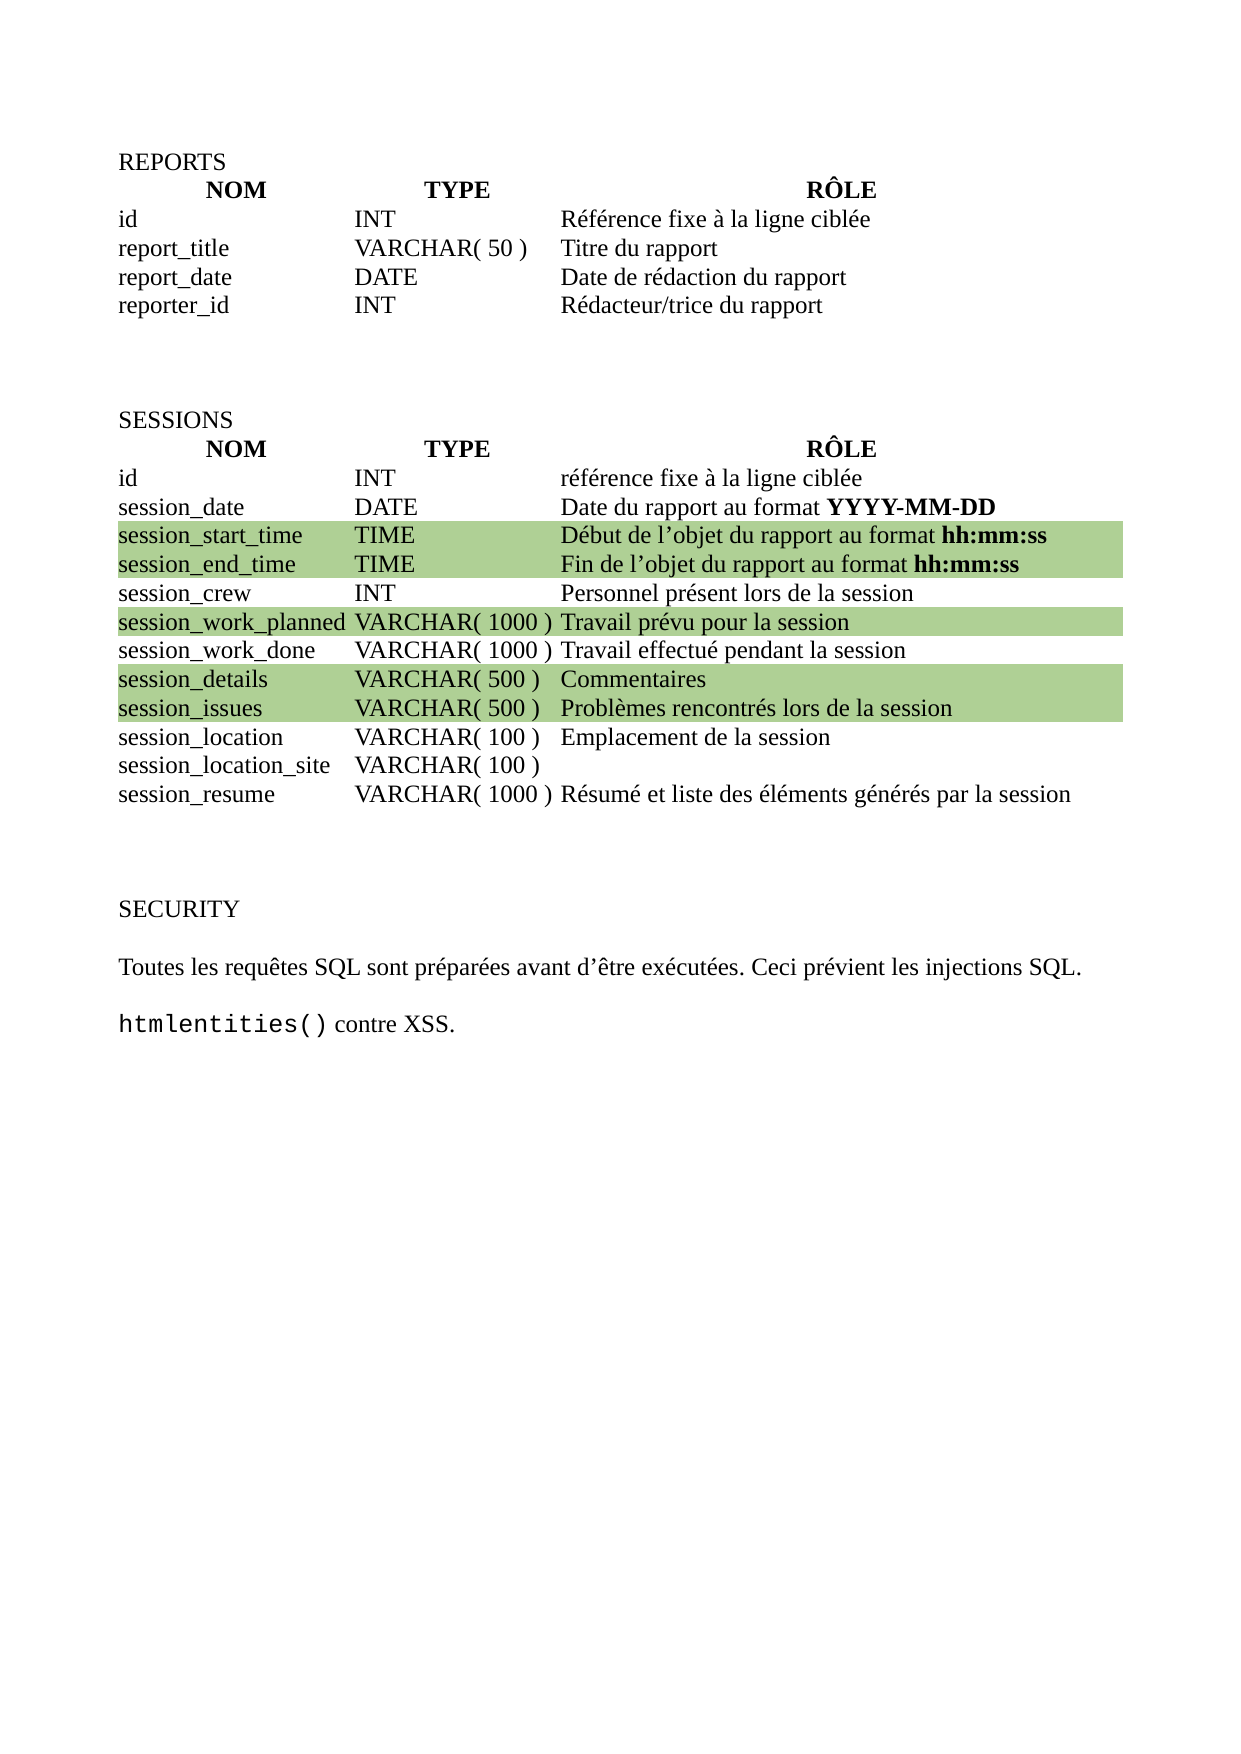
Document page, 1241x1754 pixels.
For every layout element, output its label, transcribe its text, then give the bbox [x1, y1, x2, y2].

text SECURITY [118, 894, 1122, 923]
table_cell session_crew [118, 578, 354, 607]
table_header RÔLE [560, 434, 1123, 463]
table_header TYPE [354, 176, 560, 204]
table_cell report_title [118, 233, 354, 262]
table_cell INT [354, 463, 560, 492]
table_header NOM [118, 434, 354, 463]
table_cell Travail effectué pendant la session [560, 636, 1123, 664]
table_cell Emplacement de la session [560, 722, 1123, 751]
table_cell session_work_done [118, 636, 354, 664]
table_cell VARCHAR( 100 ) [354, 722, 560, 751]
table_cell VARCHAR( 100 ) [354, 751, 560, 779]
table_cell VARCHAR( 1000 ) [354, 636, 560, 664]
table_header TYPE [354, 434, 560, 463]
table_cell INT [354, 291, 560, 319]
table_cell report_date [118, 262, 354, 291]
table_cell VARCHAR( 500 ) [354, 693, 560, 722]
table_cell INT [354, 204, 560, 233]
table_cell TIME [354, 521, 560, 549]
text Toutes les requêtes SQL sont préparées avant d’être exécutées. Ceci prévient les injections SQL. [118, 952, 1122, 981]
table_cell Titre du rapport [560, 233, 1123, 262]
table_cell INT [354, 578, 560, 607]
table_cell Date de rédaction du rapport [560, 262, 1123, 291]
table_cell Fin de l’objet du rapport au format hh:mm:ss [560, 549, 1123, 578]
table_cell session_issues [118, 693, 354, 722]
table_cell VARCHAR( 50 ) [354, 233, 560, 262]
table_cell id [118, 463, 354, 492]
table_cell session_details [118, 664, 354, 693]
table_cell VARCHAR( 500 ) [354, 664, 560, 693]
table_cell session_work_planned [118, 607, 354, 636]
table_cell session_location_site [118, 751, 354, 779]
table_cell session_end_time [118, 549, 354, 578]
table_cell VARCHAR( 1000 ) [354, 607, 560, 636]
table_cell Problèmes rencontrés lors de la session [560, 693, 1123, 722]
table_cell Travail prévu pour la session [560, 607, 1123, 636]
table_cell DATE [354, 262, 560, 291]
table_cell session_location [118, 722, 354, 751]
table_cell Résumé et liste des éléments générés par la session [560, 779, 1123, 808]
table_cell Personnel présent lors de la session [560, 578, 1123, 607]
table_cell TIME [354, 549, 560, 578]
table_cell session_date [118, 492, 354, 521]
table_cell reporter_id [118, 291, 354, 319]
table_cell session_resume [118, 779, 354, 808]
table_cell Début de l’objet du rapport au format hh:mm:ss [560, 521, 1123, 549]
table_header RÔLE [560, 176, 1123, 204]
table_cell Rédacteur/trice du rapport [560, 291, 1123, 319]
table_cell Commentaires [560, 664, 1123, 693]
table_cell session_start_time [118, 521, 354, 549]
text SESSIONS [118, 406, 1122, 434]
table_cell DATE [354, 492, 560, 521]
table_cell Référence fixe à la ligne ciblée [560, 204, 1123, 233]
text htmlentities() contre XSS. [118, 1009, 1122, 1040]
table_cell [560, 751, 1123, 779]
table_cell référence fixe à la ligne ciblée [560, 463, 1123, 492]
table_cell Date du rapport au format YYYY-MM-DD [560, 492, 1123, 521]
table_cell id [118, 204, 354, 233]
table_header NOM [118, 176, 354, 204]
table_cell VARCHAR( 1000 ) [354, 779, 560, 808]
text REPORTS [118, 147, 1122, 176]
